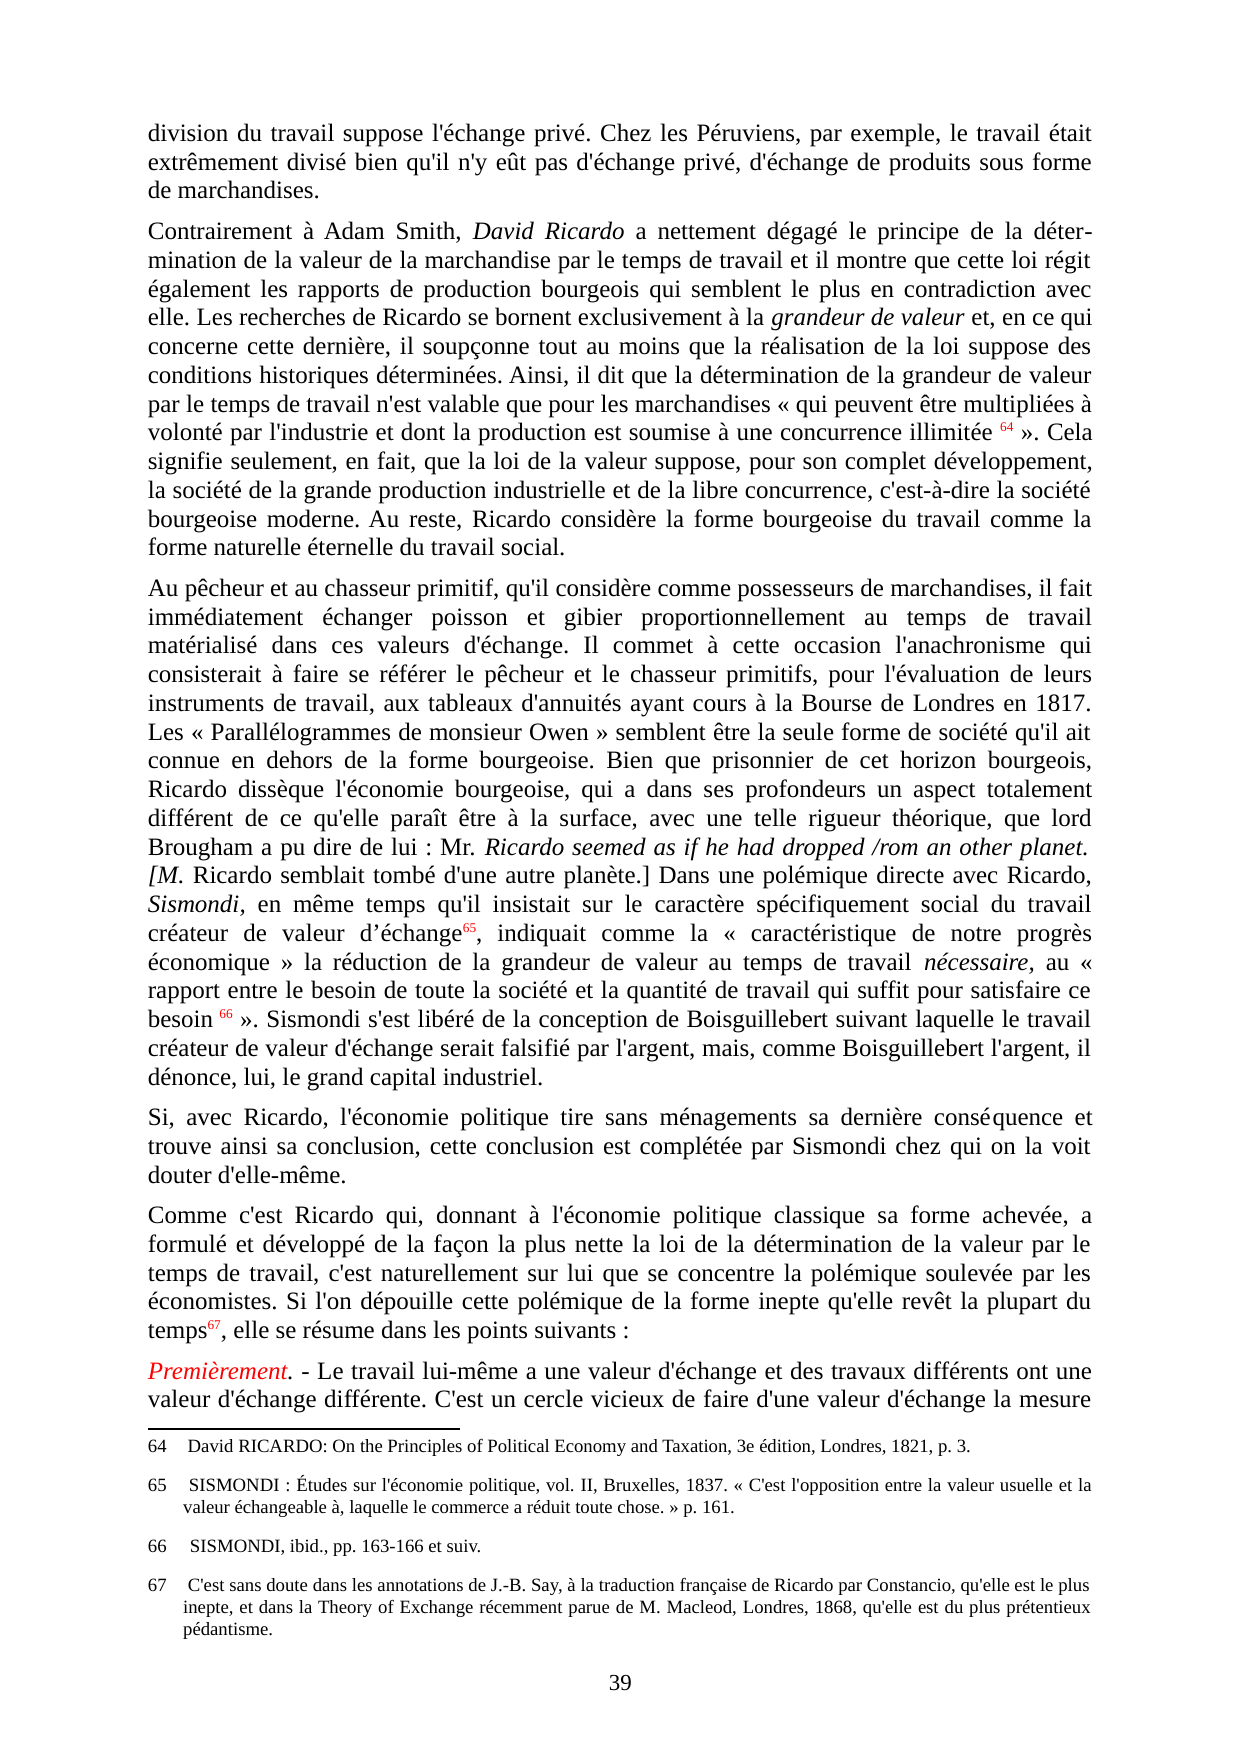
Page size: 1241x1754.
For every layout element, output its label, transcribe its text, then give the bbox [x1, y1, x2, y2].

text Comme c'est Ricardo qui, donnant à l'économie politique classique sa forme achevée, a formulé et développé de la façon la plus nette la loi de la détermination de la valeur par le temps de travail, c'est naturellement sur lui que se concentre la polémique soulevée par les économistes. Si l'on dépouille cette polémique de la forme inepte qu'elle revêt la plupart du temps, elle se résume dans les points suivants : [148, 1200, 1093, 1344]
text David RICARDO: On the Principles of Political Economy and Taxation, 3e édition, Londres, 1821, p. 3. [148, 1435, 1093, 1457]
text division du travail suppose l'échange privé. Chez les Péruviens, par exemple, le travail était extrêmement divisé bien qu'il n'y eût pas d'échange privé, d'échange de produits sous forme de marchandises. [148, 118, 1093, 204]
text C'est sans doute dans les annotations de J.-B. Say, à la traduction française de Ricardo par Constancio, qu'elle est le plus inepte, et dans la Theory of Exchange récemment parue de M. Macleod, Londres, 1868, qu'elle est du plus prétentieux pédantisme. [148, 1574, 1093, 1639]
text Contrairement à Adam Smith, David Ricardo a nettement dégagé le principe de la déter­mination de la valeur de la marchandise par le temps de travail et il montre que cette loi régit également les rapports de production bourgeois qui semblent le plus en contradiction avec elle. Les recherches de Ricardo se bornent exclusivement à la grandeur de valeur et, en ce qui concerne cette dernière, il soupçonne tout au moins que la réalisation de la loi suppose des conditions historiques déterminées. Ainsi, il dit que la détermination de la grandeur de valeur par le temps de travail n'est valable que pour les marchandises « qui peuvent être multipliées à volonté par l'industrie et dont la production est soumise à une concurrence illimitée ». Cela signifie seulement, en fait, que la loi de la valeur suppose, pour son com­plet développement, la société de la grande production industrielle et de la libre concurrence, c'est-à-dire la société bourgeoise moderne. Au reste, Ricardo considère la forme bourgeoise du travail comme la forme naturelle éternelle du travail social. [148, 216, 1093, 561]
text SISMONDI, ibid., pp. 163-166 et suiv. [148, 1535, 1093, 1557]
text Premièrement. - Le travail lui-même a une valeur d'échange et des travaux différents ont une valeur d'échange différente. C'est un cercle vicieux de faire d'une valeur d'échange la mesure [148, 1356, 1093, 1413]
text Si, avec Ricardo, l'économie politique tire sans ménagements sa dernière consé­quence et trouve ainsi sa conclusion, cette conclusion est complétée par Sismondi chez qui on la voit douter d'elle-même. [148, 1102, 1093, 1188]
text Au pêcheur et au chasseur primitif, qu'il considère comme possesseurs de marchandises, il fait immédiatement échanger poisson et gibier proportionnellement au temps de travail matérialisé dans ces valeurs d'échan­ge. Il commet à cette occasion l'anachronisme qui consisterait à faire se référer le pê­cheur et le chasseur primitifs, pour l'évaluation de leurs instruments de travail, aux tableaux d'annuités ayant cours à la Bourse de Londres en 1817. Les « Parallélogrammes de monsieur Owen » semblent être la seule forme de société qu'il ait connue en dehors de la forme bourgeoise. Bien que prisonnier de cet horizon bourgeois, Ricardo dissèque l'économie bourgeoise, qui a dans ses profondeurs un aspect totalement différent de ce qu'elle paraît être à la surface, avec une telle rigueur théorique, que lord Brougham a pu dire de lui : Mr. Ricardo seemed as if he had dropped /rom an other planet. [M. Ricardo semblait tombé d'une autre planète.] Dans une polémique directe avec Ricardo, Sismondi, en même temps qu'il insistait sur le caractère spécifiquement social du travail créateur de valeur d’échange, indiquait comme la « caractéristique de notre progrès économique » la réduction de la grandeur de valeur au temps de travail nécessaire, au « rapport entre le besoin de toute la société et la quantité de travail qui suffit pour satisfaire ce besoin ». Sismondi s'est libéré de la conception de Boisguillebert suivant laquelle le travail créateur de valeur d'échange serait falsifié par l'argent, mais, comme Boisguillebert l'argent, il dénonce, lui, le grand capital industriel. [148, 573, 1093, 1090]
text SISMONDI : Études sur l'économie politique, vol. II, Bruxelles, 1837. « C'est l'opposition entre la valeur usuelle et la valeur échangeable à, laquelle le commerce a réduit toute chose. » p. 161. [148, 1474, 1093, 1517]
